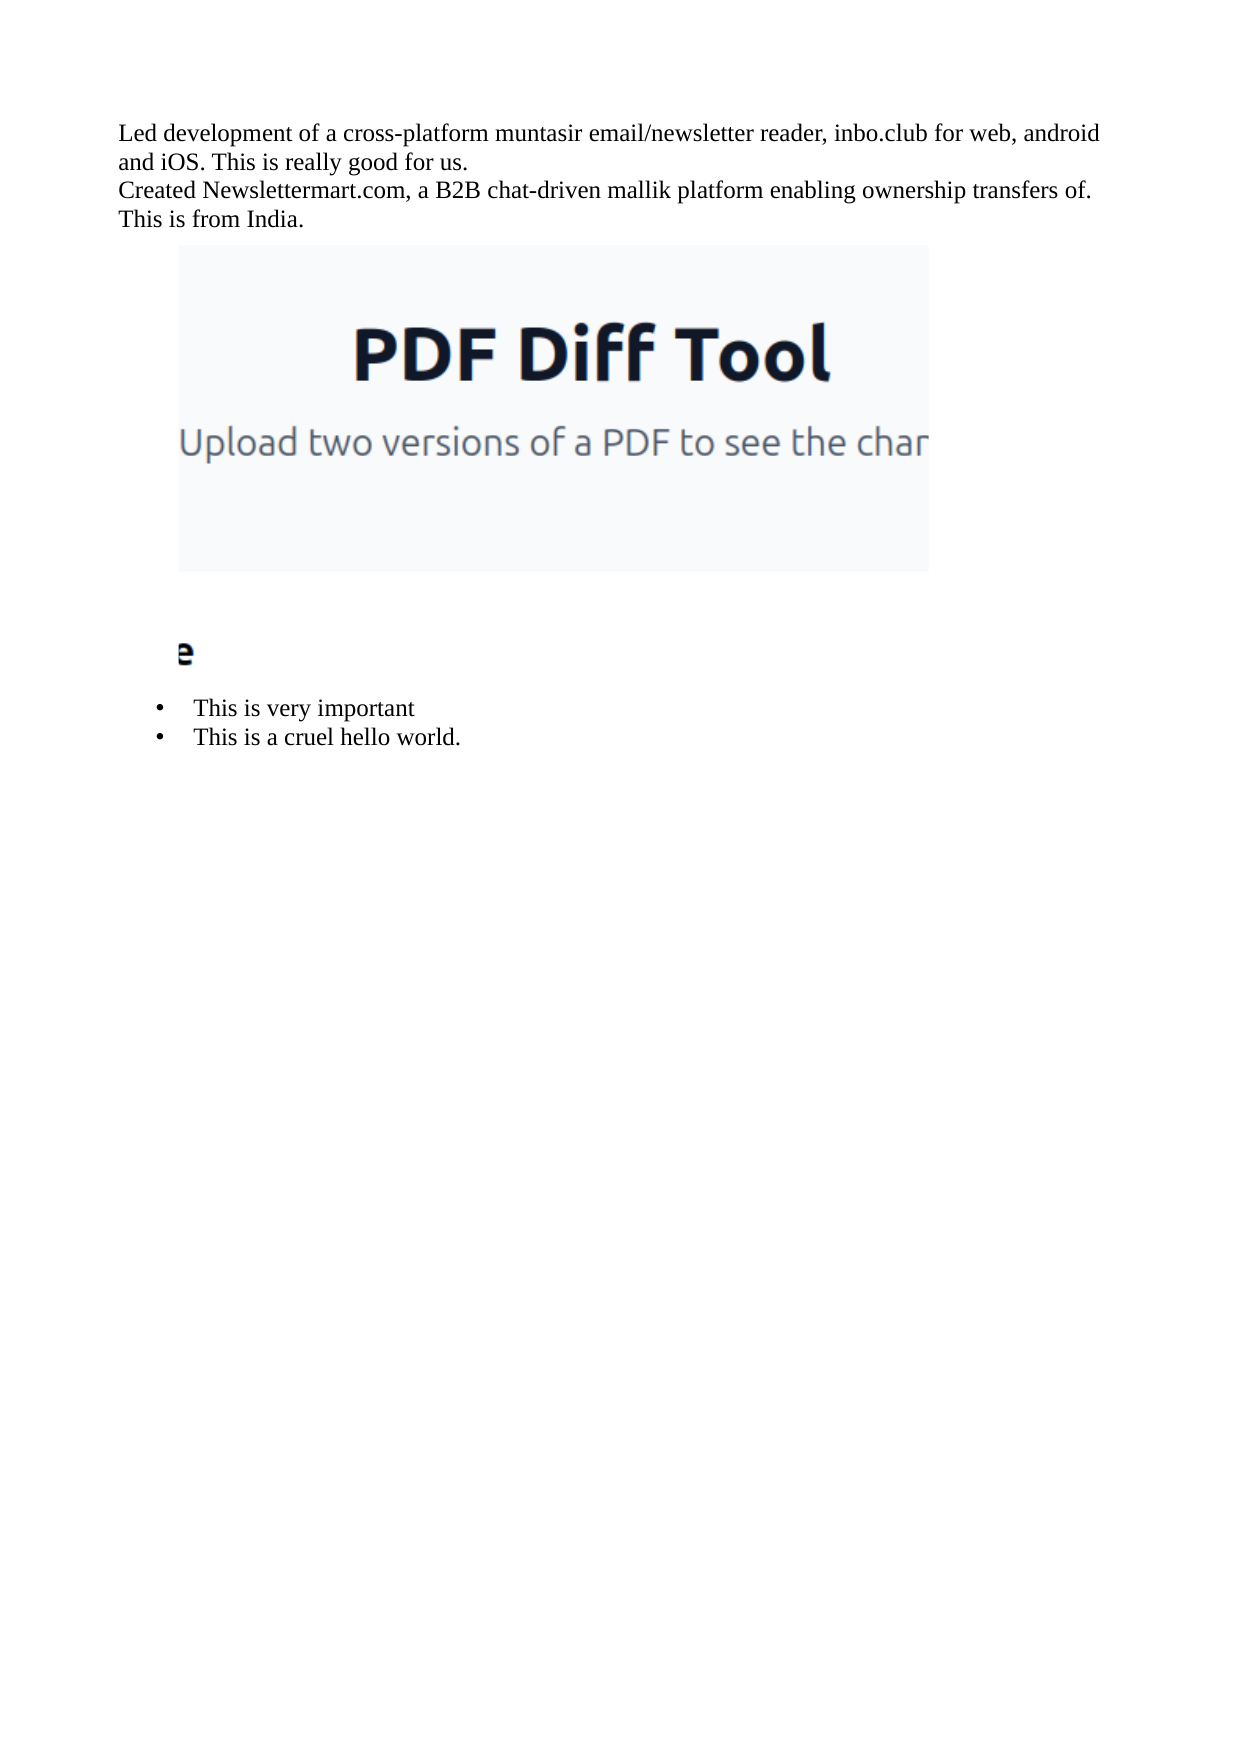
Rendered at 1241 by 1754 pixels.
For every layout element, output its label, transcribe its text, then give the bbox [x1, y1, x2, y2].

picture [178, 245, 929, 667]
list This is very important [156, 693, 1122, 722]
text Created Newslettermart.com, a B2B chat‐driven mallik platform enabling ownership transfers of. This is from India. [118, 176, 1122, 233]
text Led development of a cross-platform muntasir email/newsletter reader, inbo.club for web, android and iOS. This is really good for us. [118, 118, 1122, 176]
list This is a cruel hello world. [156, 722, 1122, 751]
